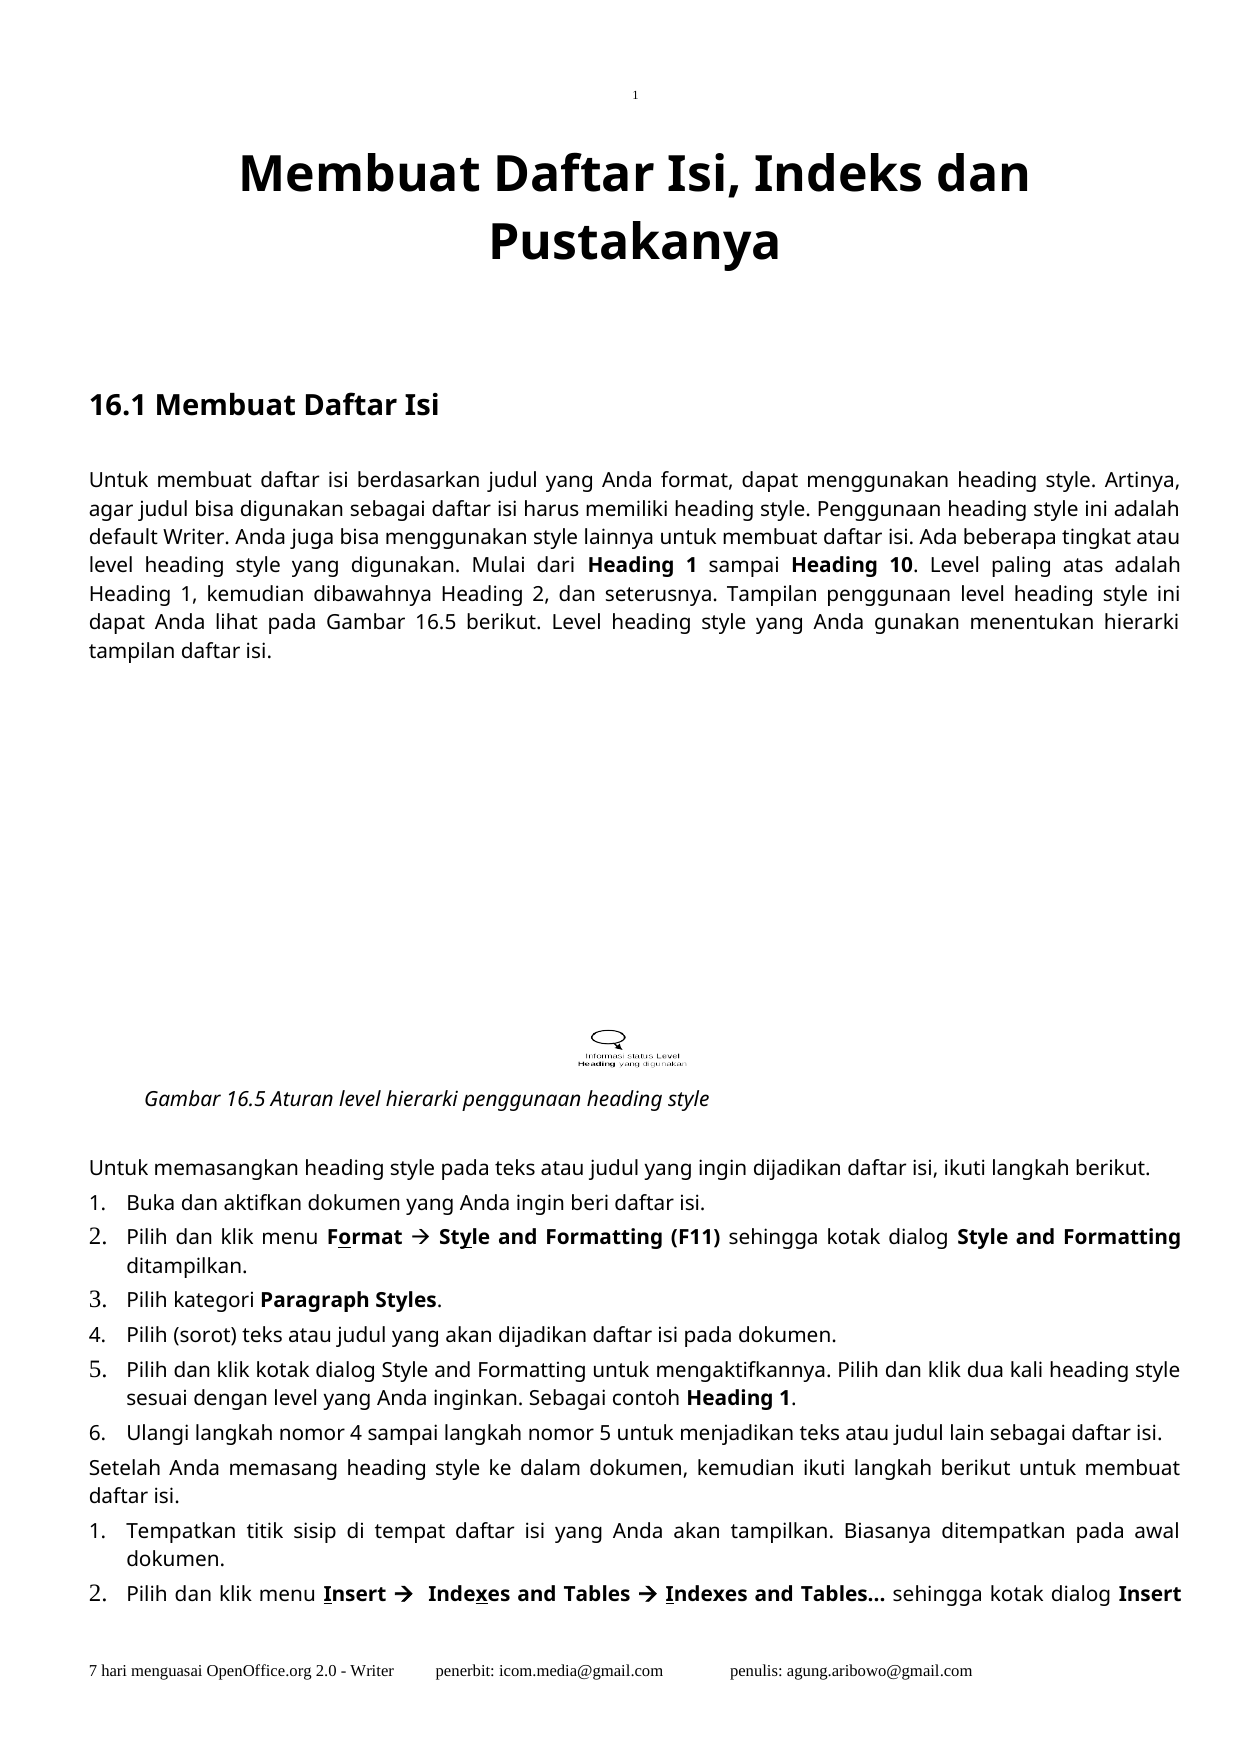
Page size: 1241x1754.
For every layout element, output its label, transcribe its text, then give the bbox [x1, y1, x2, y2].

list Membuat Daftar Isi [88, 385, 1182, 424]
list Pilih dan klik menu Format  Style and Formatting (F11) sehingga kotak dialog Style and Formatting ditampilkan. [88, 1222, 1182, 1279]
list Pilih dan klik kotak dialog Style and Formatting untuk mengaktifkannya. Pilih dan klik dua kali heading style sesuai dengan level yang Anda inginkan. Sebagai contoh Heading 1. [88, 1355, 1182, 1412]
list Pilih dan klik menu Insert  Indexes and Tables  Indexes and Tables... sehingga kotak dialog Insert [88, 1579, 1182, 1607]
list Ulangi langkah nomor 4 sampai langkah nomor 5 untuk menjadikan teks atau judul lain sebagai daftar isi. [88, 1418, 1182, 1446]
list Tempatkan titik sisip di tempat daftar isi yang Anda akan tampilkan. Biasanya ditempatkan pada awal dokumen. [88, 1516, 1182, 1573]
text Membuat Daftar Isi, Indeks dan Pustakanya [88, 138, 1182, 274]
text Untuk memasangkan heading style pada teks atau judul yang ingin dijadikan daftar isi, ikuti langkah berikut. [88, 1153, 1182, 1181]
table_cell Gambar 16.5 Aturan level hierarki penggunaan heading style [77, 1078, 779, 1112]
text Untuk membuat daftar isi berdasarkan judul yang Anda format, dapat menggunakan heading style. Artinya, agar judul bisa digunakan sebagai daftar isi harus memiliki heading style. Penggunaan heading style ini adalah default Writer. Anda juga bisa menggunakan style lainnya untuk membuat daftar isi. Ada beberapa tingkat atau level heading style yang digunakan. Mulai dari Heading 1 sampai Heading 10. Level paling atas adalah Heading 1, kemudian dibawahnya Heading 2, dan seterusnya. Tampilan penggunaan level heading style ini dapat Anda lihat pada Gambar 16.5 berikut. Level heading style yang Anda gunakan menentukan hierarki tampilan daftar isi. [88, 465, 1182, 664]
text Setelah Anda memasang heading style ke dalam dokumen, kemudian ikuti langkah berikut untuk membuat daftar isi. [88, 1453, 1182, 1509]
table_header [77, 699, 779, 1077]
list Pilih (sorot) teks atau judul yang akan dijadikan daftar isi pada dokumen. [88, 1320, 1182, 1349]
list Pilih kategori Paragraph Styles. [88, 1286, 1182, 1314]
list Buka dan aktifkan dokumen yang Anda ingin beri daftar isi. [88, 1188, 1182, 1216]
